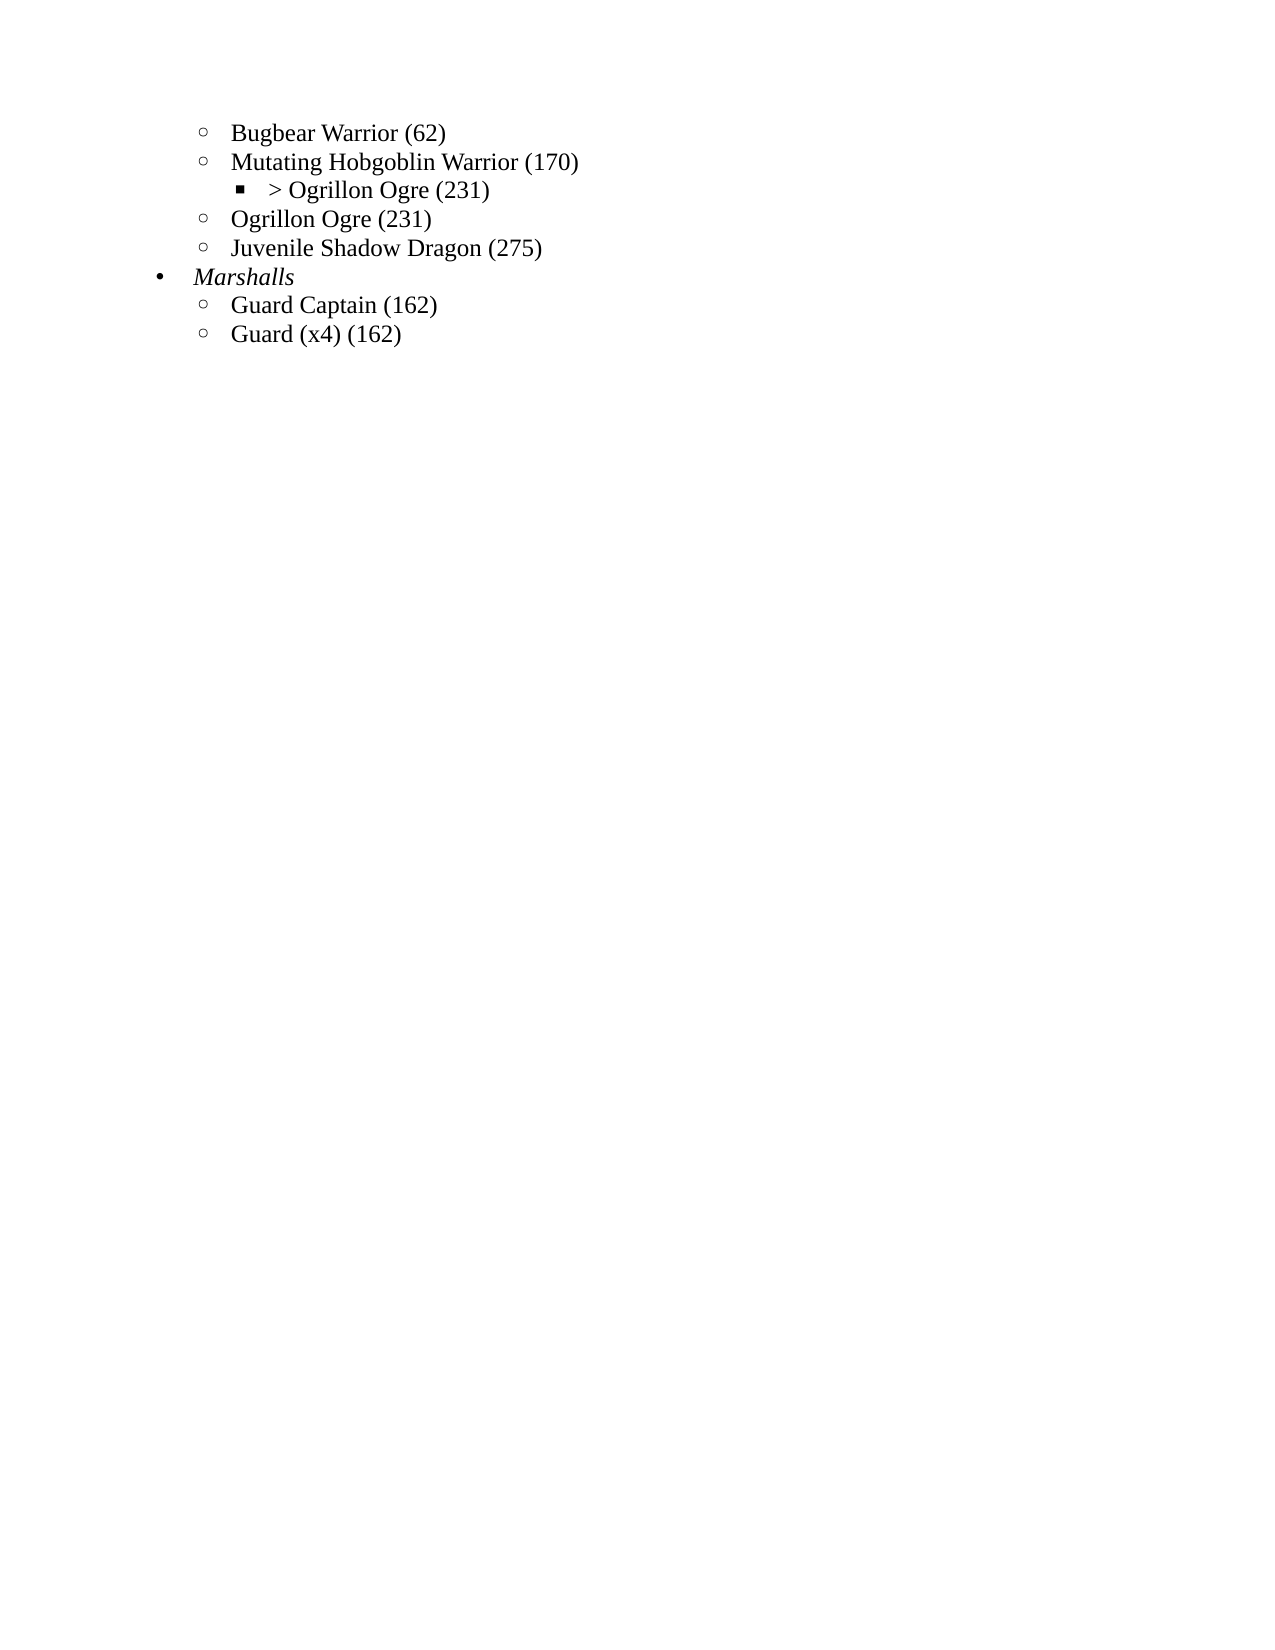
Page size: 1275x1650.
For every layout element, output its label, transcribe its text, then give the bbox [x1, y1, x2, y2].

list Bugbear Warrior (62) [193, 118, 1157, 147]
list Mutating Hobgoblin Warrior (170) [193, 147, 1157, 176]
list Juvenile Shadow Dragon (275) [193, 233, 1157, 262]
list Ogrillon Ogre (231) [193, 204, 1157, 233]
list > Ogrillon Ogre (231) [231, 176, 1157, 204]
list Marshalls [156, 262, 1157, 291]
list Guard (x4) (162) [193, 319, 1157, 348]
list Guard Captain (162) [193, 291, 1157, 319]
